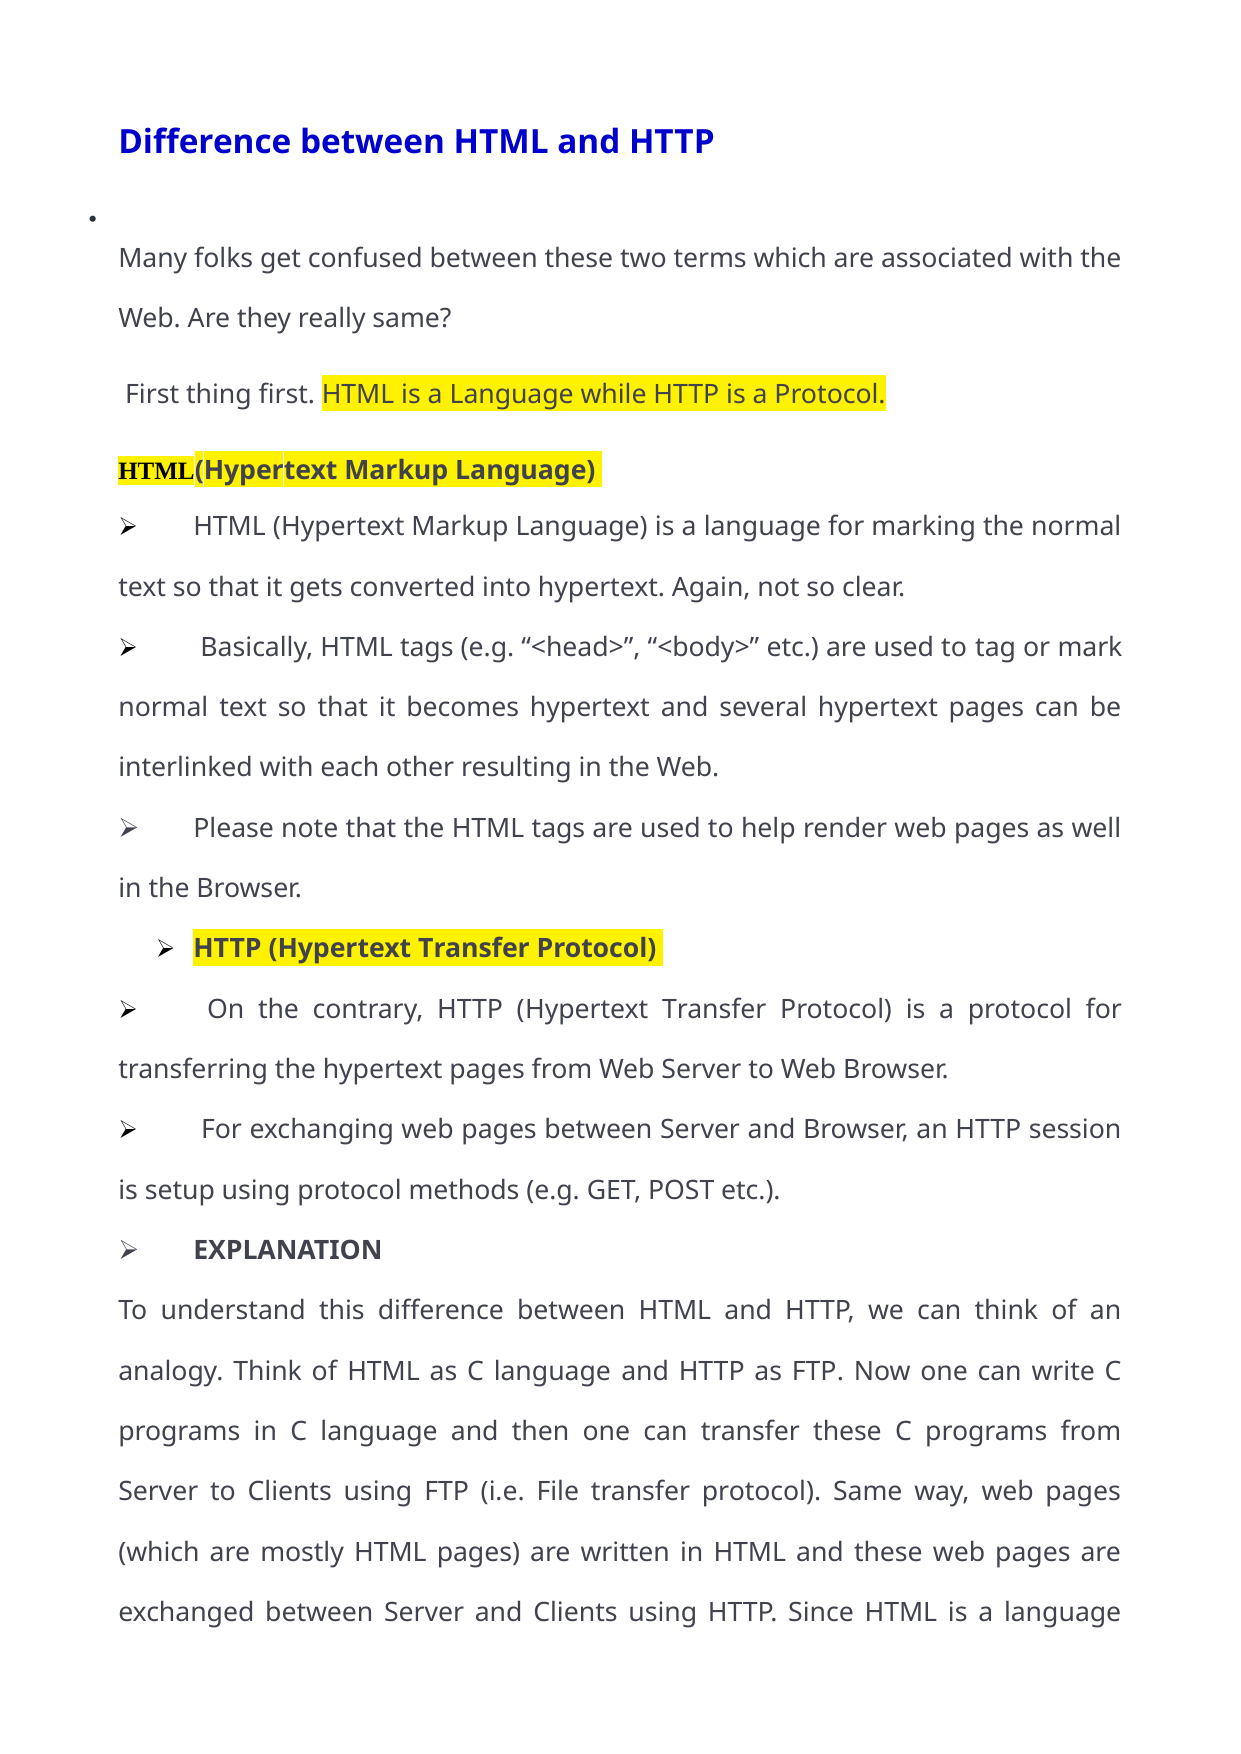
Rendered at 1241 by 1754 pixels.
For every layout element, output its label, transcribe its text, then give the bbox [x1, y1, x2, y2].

text Difference between HTML and HTTP [118, 118, 1122, 163]
list Basically, HTML tags (e.g. “<head>”, “<body>” etc.) are used to tag or mark normal text so that it becomes hypertext and several hypertext pages can be interlinked with each other resulting in the Web. [118, 628, 1122, 784]
list HTTP (Hypertext Transfer Protocol) [156, 929, 1122, 966]
list For exchanging web pages between Server and Browser, an HTTP session is setup using protocol methods (e.g. GET, POST etc.). [118, 1110, 1122, 1207]
list Please note that the HTML tags are used to help render web pages as well in the Browser. [118, 809, 1122, 905]
text HTML(Hypertext Markup Language) [118, 451, 1122, 487]
list EXPLANATION [118, 1231, 1122, 1267]
list HTML (Hypertext Markup Language) is a language for marking the normal text so that it gets converted into hypertext. Again, not so clear. [118, 507, 1122, 604]
list On the contrary, HTTP (Hypertext Transfer Protocol) is a protocol for transferring the hypertext pages from Web Server to Web Browser. [118, 990, 1122, 1086]
text Many folks get confused between these two terms which are associated with the Web. Are they really same? [118, 239, 1122, 335]
text First thing first. HTML is a Language while HTTP is a Protocol. [118, 375, 1122, 411]
text To understand this difference between HTML and HTTP, we can think of an analogy. Think of HTML as C language and HTTP as FTP. Now one can write C programs in C language and then one can transfer these C programs from Server to Clients using FTP (i.e. File transfer protocol). Same way, web pages (which are mostly HTML pages) are written in HTML and these web pages are exchanged between Server and Clients using HTTP. Since HTML is a language [118, 1291, 1122, 1629]
